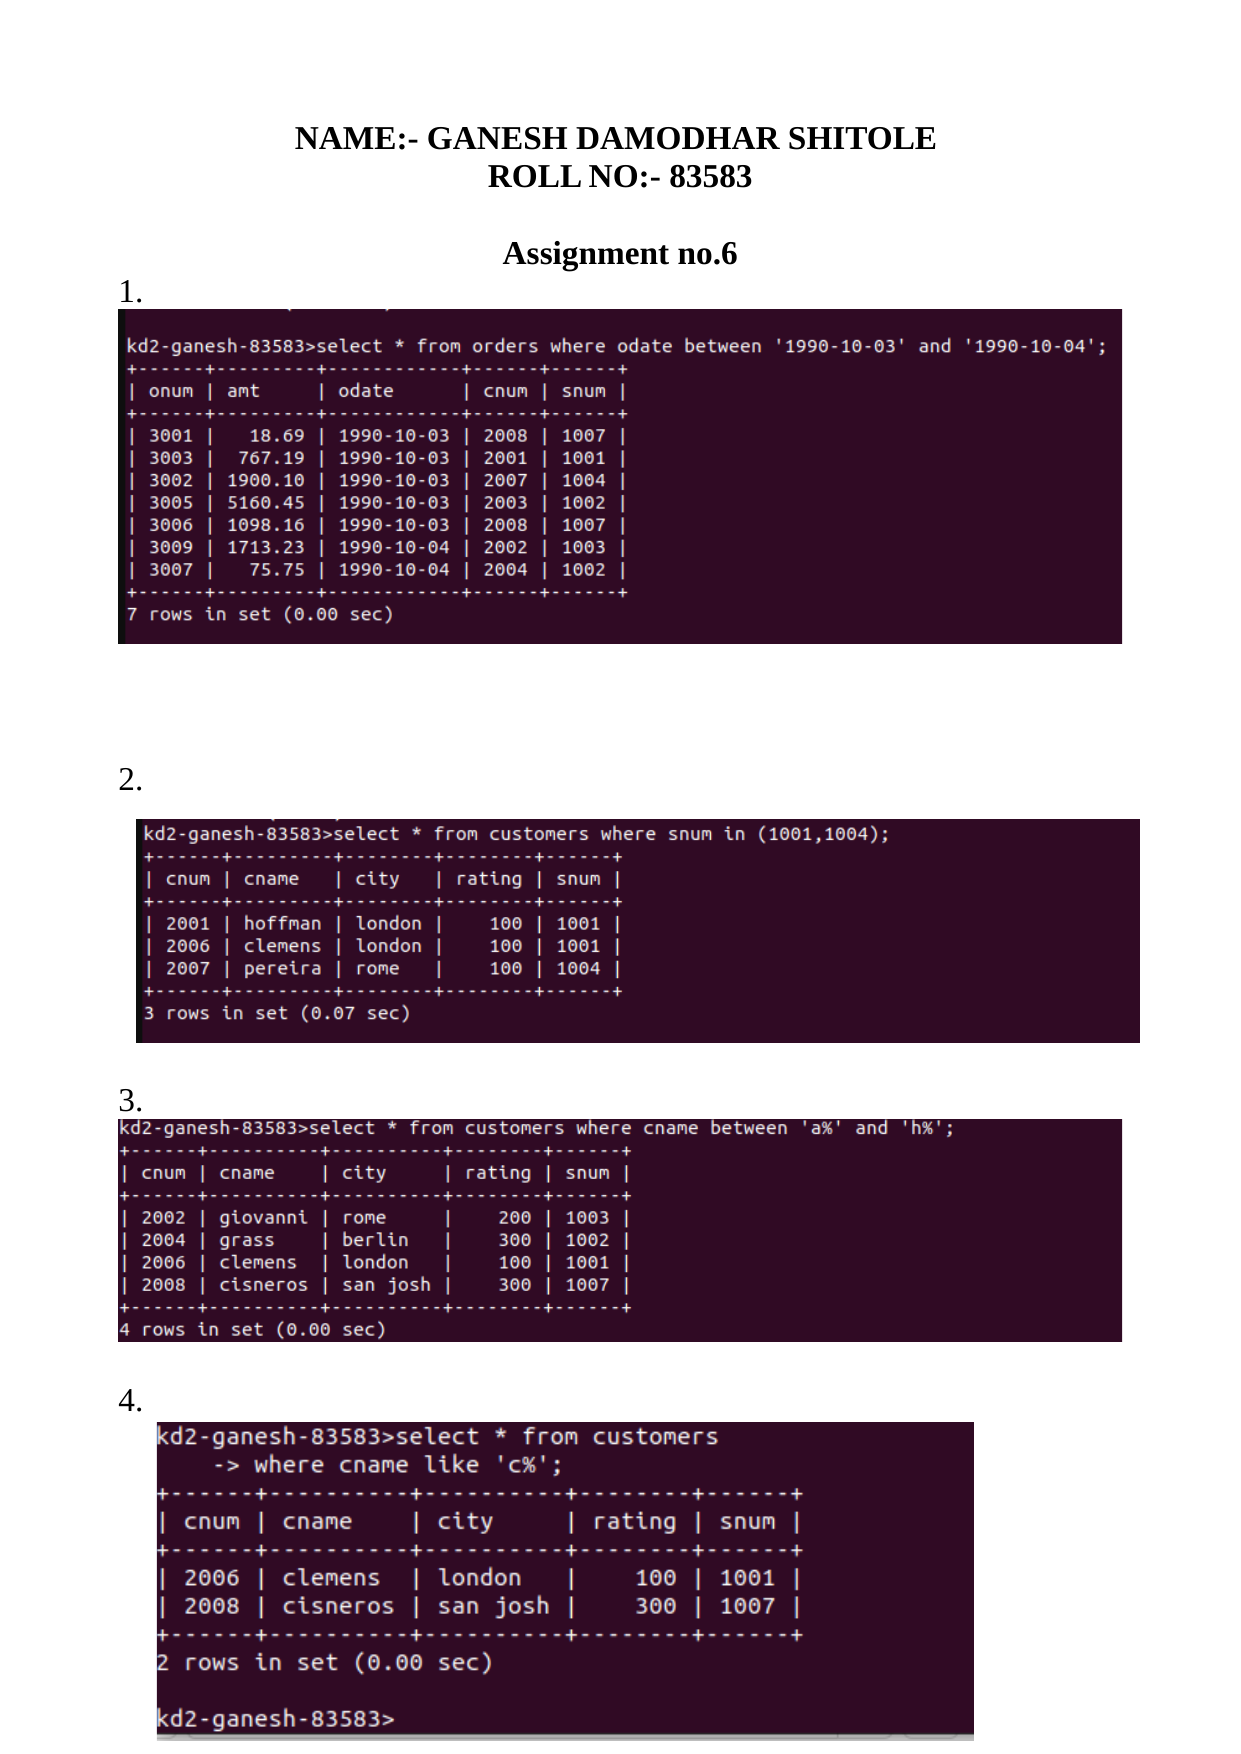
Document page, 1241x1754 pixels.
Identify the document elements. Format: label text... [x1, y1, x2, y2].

text 4. [118, 1380, 1122, 1418]
picture [136, 819, 1140, 1043]
text 2. [118, 759, 1122, 797]
text ROLL NO:- 83583 [118, 156, 1122, 195]
text 1. [118, 271, 1122, 309]
text Assignment no.6 [118, 233, 1122, 271]
text 3. [118, 1081, 1122, 1119]
picture [118, 309, 1123, 644]
text NAME:- GANESH DAMODHAR SHITOLE [118, 118, 1122, 156]
picture [156, 1422, 974, 1741]
picture [118, 1119, 1123, 1342]
